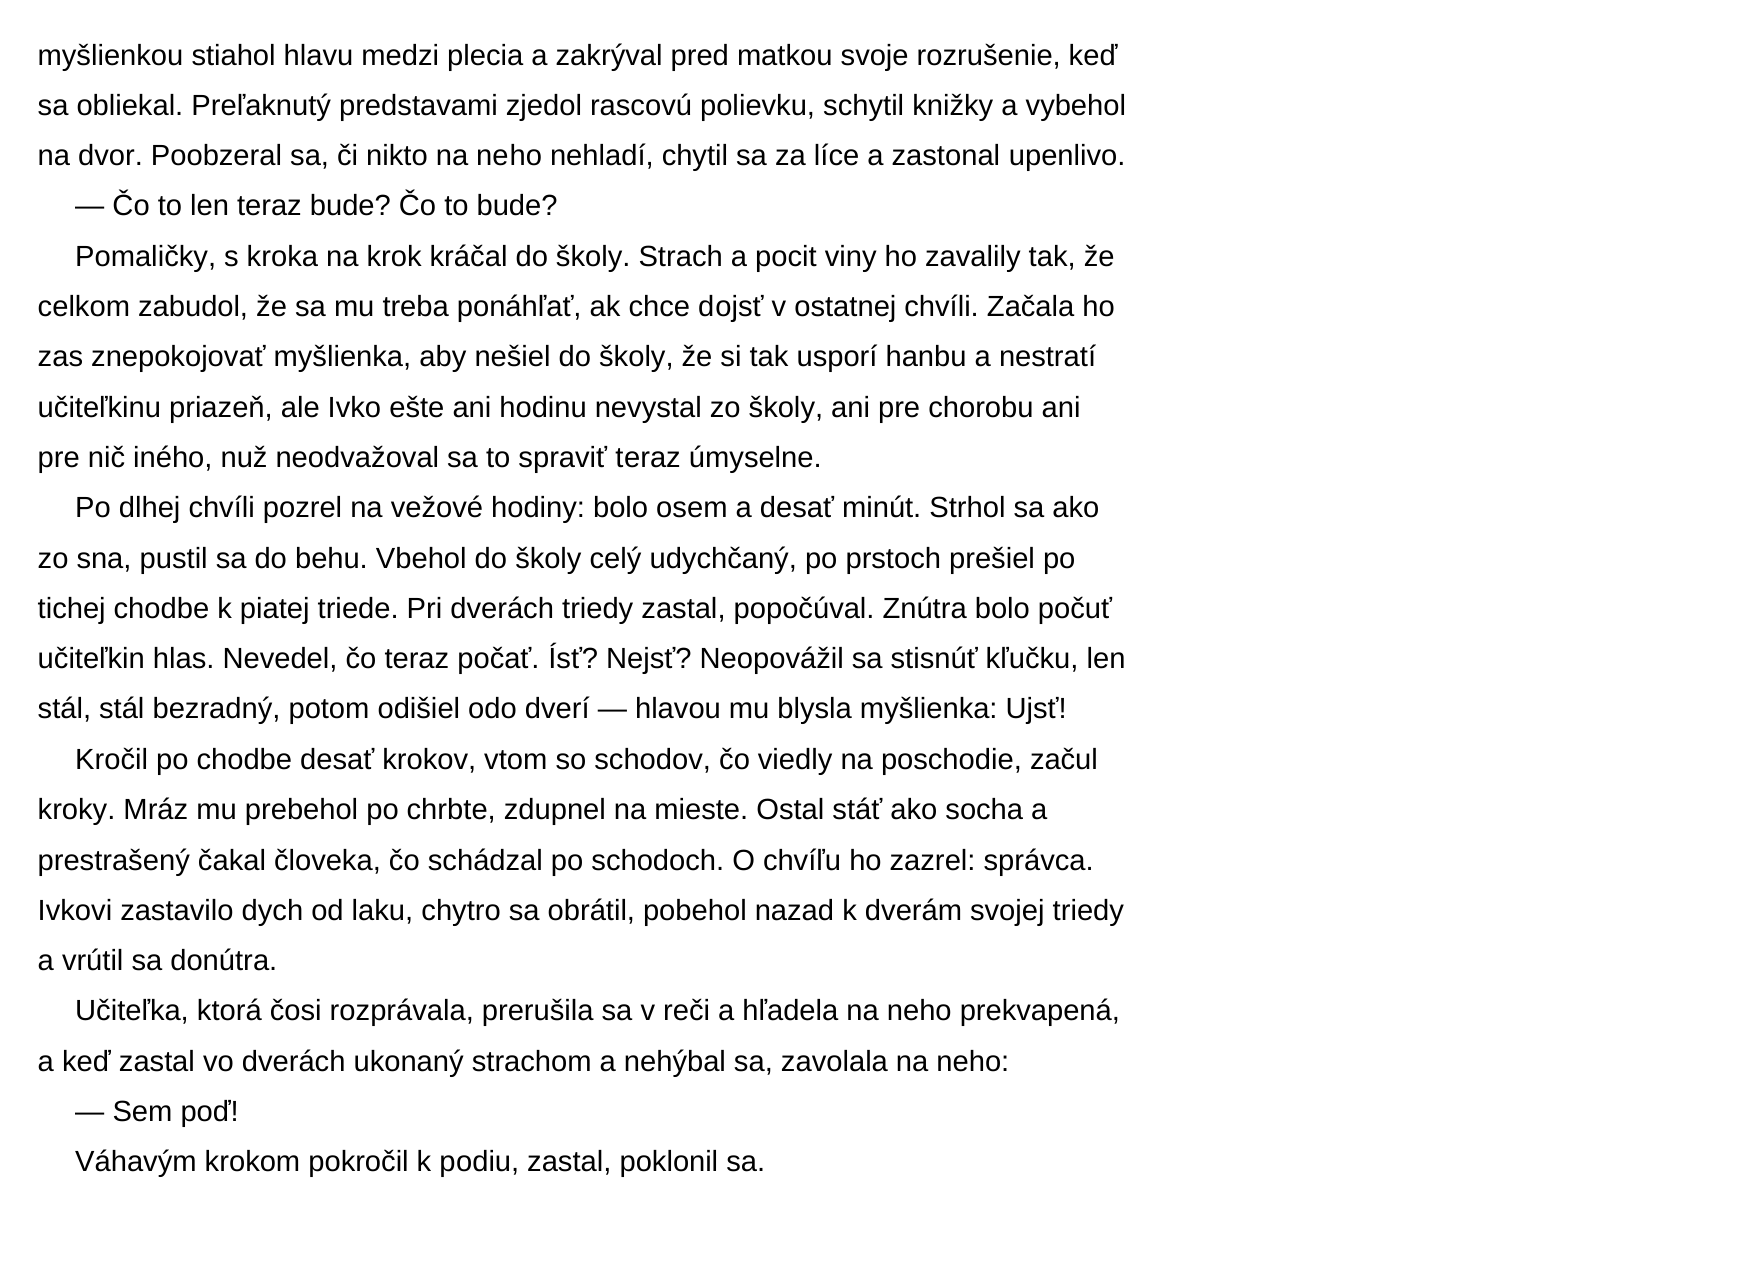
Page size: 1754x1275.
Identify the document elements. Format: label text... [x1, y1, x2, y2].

text Pomaličky, s kroka na krok kráčal do školy. Strach a pocit viny ho zavalily tak, že celkom zabudol, že sa mu treba ponáhľať, ak chce dojsť v ostatnej chvíli. Začala ho zas znepokojovať myšlienka, aby nešiel do školy, že si tak usporí hanbu a nestratí učiteľkinu priazeň, ale Ivko ešte ani hodinu nevystal zo školy, ani pre chorobu ani pre nič iného, nuž neodvažoval sa to spraviť teraz úmyselne. [37, 239, 1130, 473]
text Učiteľka, ktorá čosi rozprávala, prerušila sa v reči a hľadela na neho prekvapená, a keď zastal vo dverách ukonaný strachom a nehýbal sa, zavolala na neho: [37, 993, 1130, 1077]
text Váhavým krokom pokročil k podiu, zastal, poklonil sa. [37, 1144, 1130, 1178]
text Kročil po chodbe desať krokov, vtom so schodov, čo viedly na poschodie, začul kroky. Mráz mu prebehol po chrbte, zdupnel na mieste. Ostal stáť ako socha a prestrašený čakal človeka, čo schádzal po schodoch. O chvíľu ho zazrel: správca. Ivkovi zastavilo dych od laku, chytro sa obrátil, pobehol nazad k dverám svojej triedy a vrútil sa donútra. [37, 742, 1130, 977]
text myšlienkou stiahol hlavu medzi plecia a zakrýval pred matkou svoje rozrušenie, keď sa obliekal. Preľaknutý predstavami zjedol rascovú polievku, schytil knižky a vybehol na dvor. Poobzeral sa, či nikto na neho nehladí, chytil sa za líce a zastonal upenlivo. [37, 37, 1130, 172]
text — Sem poď! [37, 1094, 1130, 1128]
text Po dlhej chvíli pozrel na vežové hodiny: bolo osem a desať minút. Strhol sa ako zo sna, pustil sa do behu. Vbehol do školy celý udychčaný, po prstoch prešiel po tichej chodbe k piatej triede. Pri dverách triedy zastal, popočúval. Znútra bolo počuť učiteľkin hlas. Nevedel, čo teraz počať. Ísť? Nejsť? Neopovážil sa stisnúť kľučku, len stál, stál bezradný, potom odišiel odo dverí — hlavou mu blysla myšlienka: Ujsť! [37, 490, 1130, 725]
text — Čo to len teraz bude? Čo to bude? [37, 188, 1130, 222]
